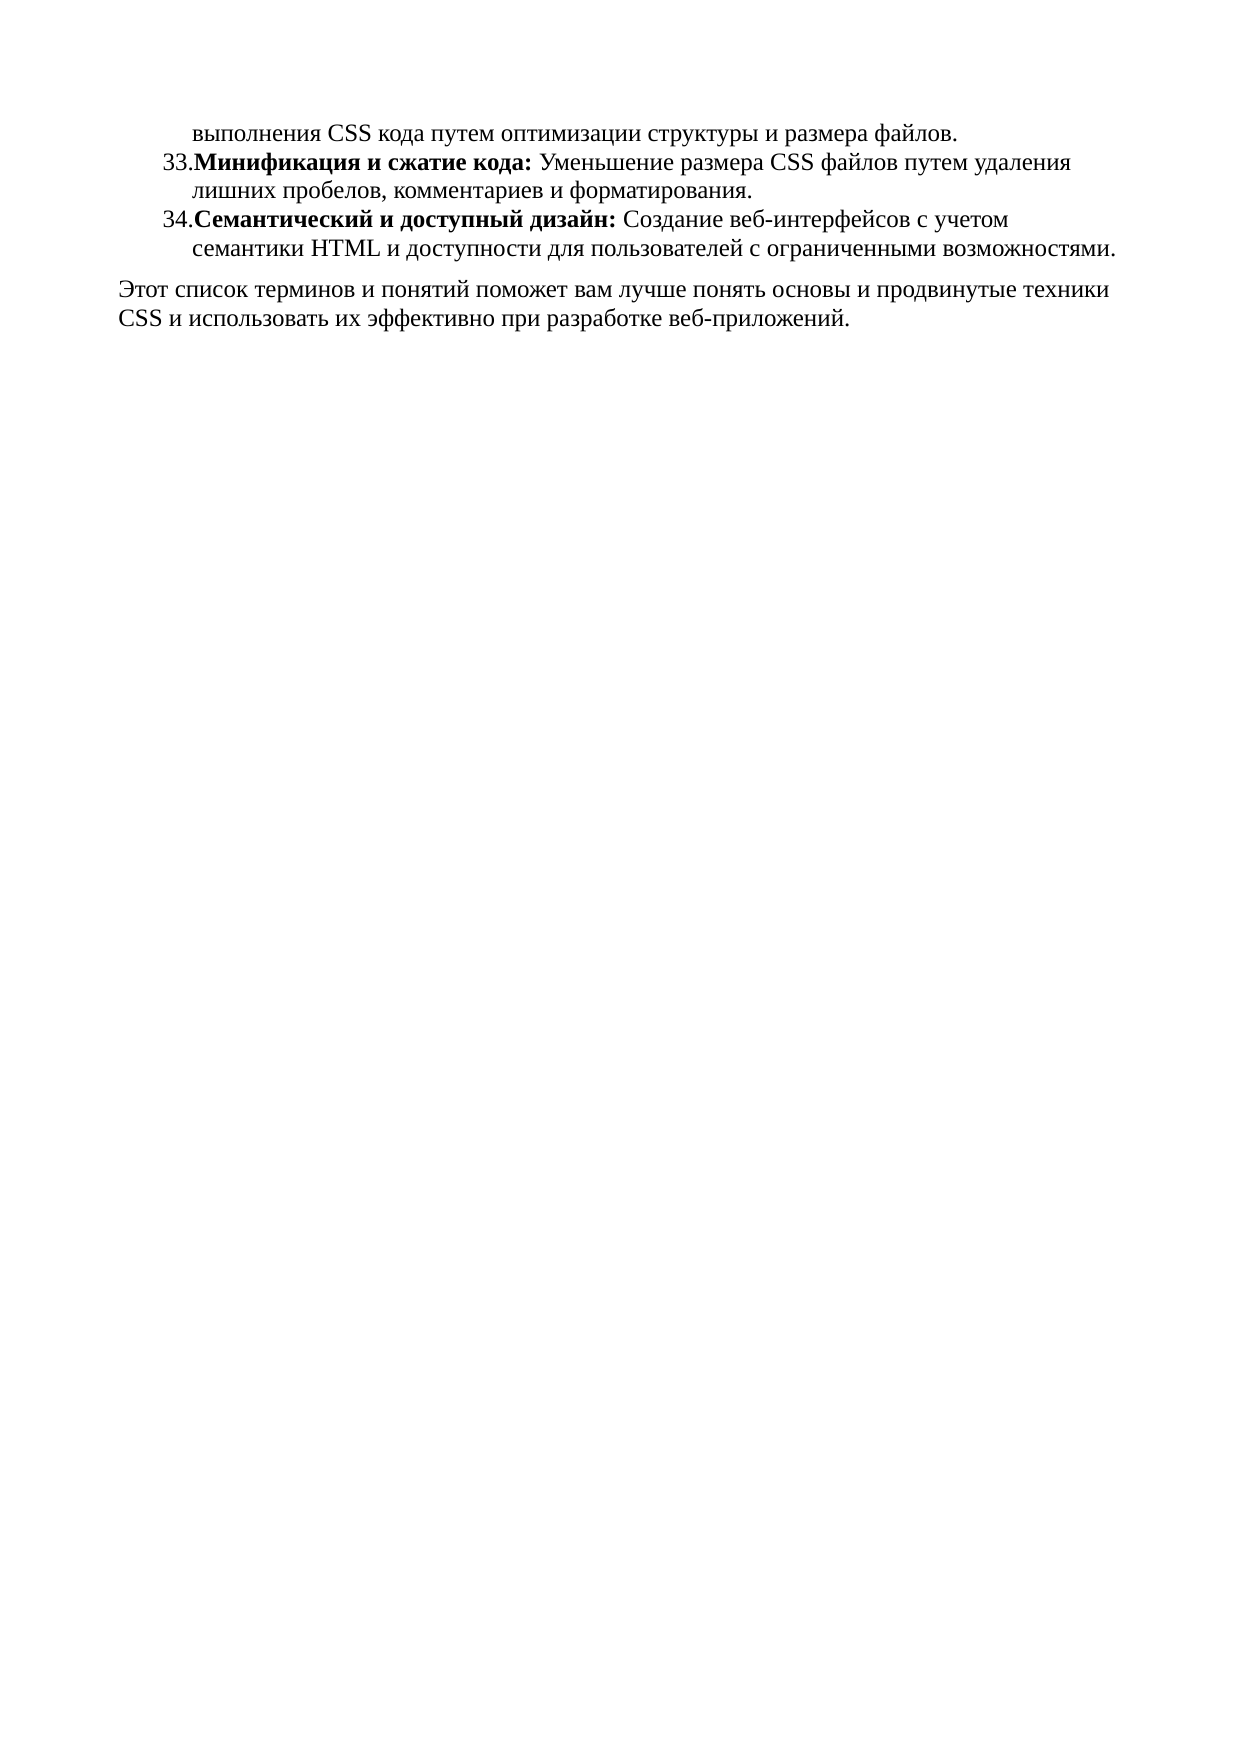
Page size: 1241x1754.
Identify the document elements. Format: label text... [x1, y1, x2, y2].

list Минификация и сжатие кода: Уменьшение размера CSS файлов путем удаления лишних пробелов, комментариев и форматирования. [162, 147, 1122, 204]
list выполнения CSS кода путем оптимизации структуры и размера файлов. [162, 118, 1122, 147]
list Семантический и доступный дизайн: Создание веб-интерфейсов с учетом семантики HTML и доступности для пользователей с ограниченными возможностями. [162, 204, 1122, 262]
text Этот список терминов и понятий поможет вам лучше понять основы и продвинутые техники CSS и использовать их эффективно при разработке веб-приложений. [118, 274, 1122, 332]
